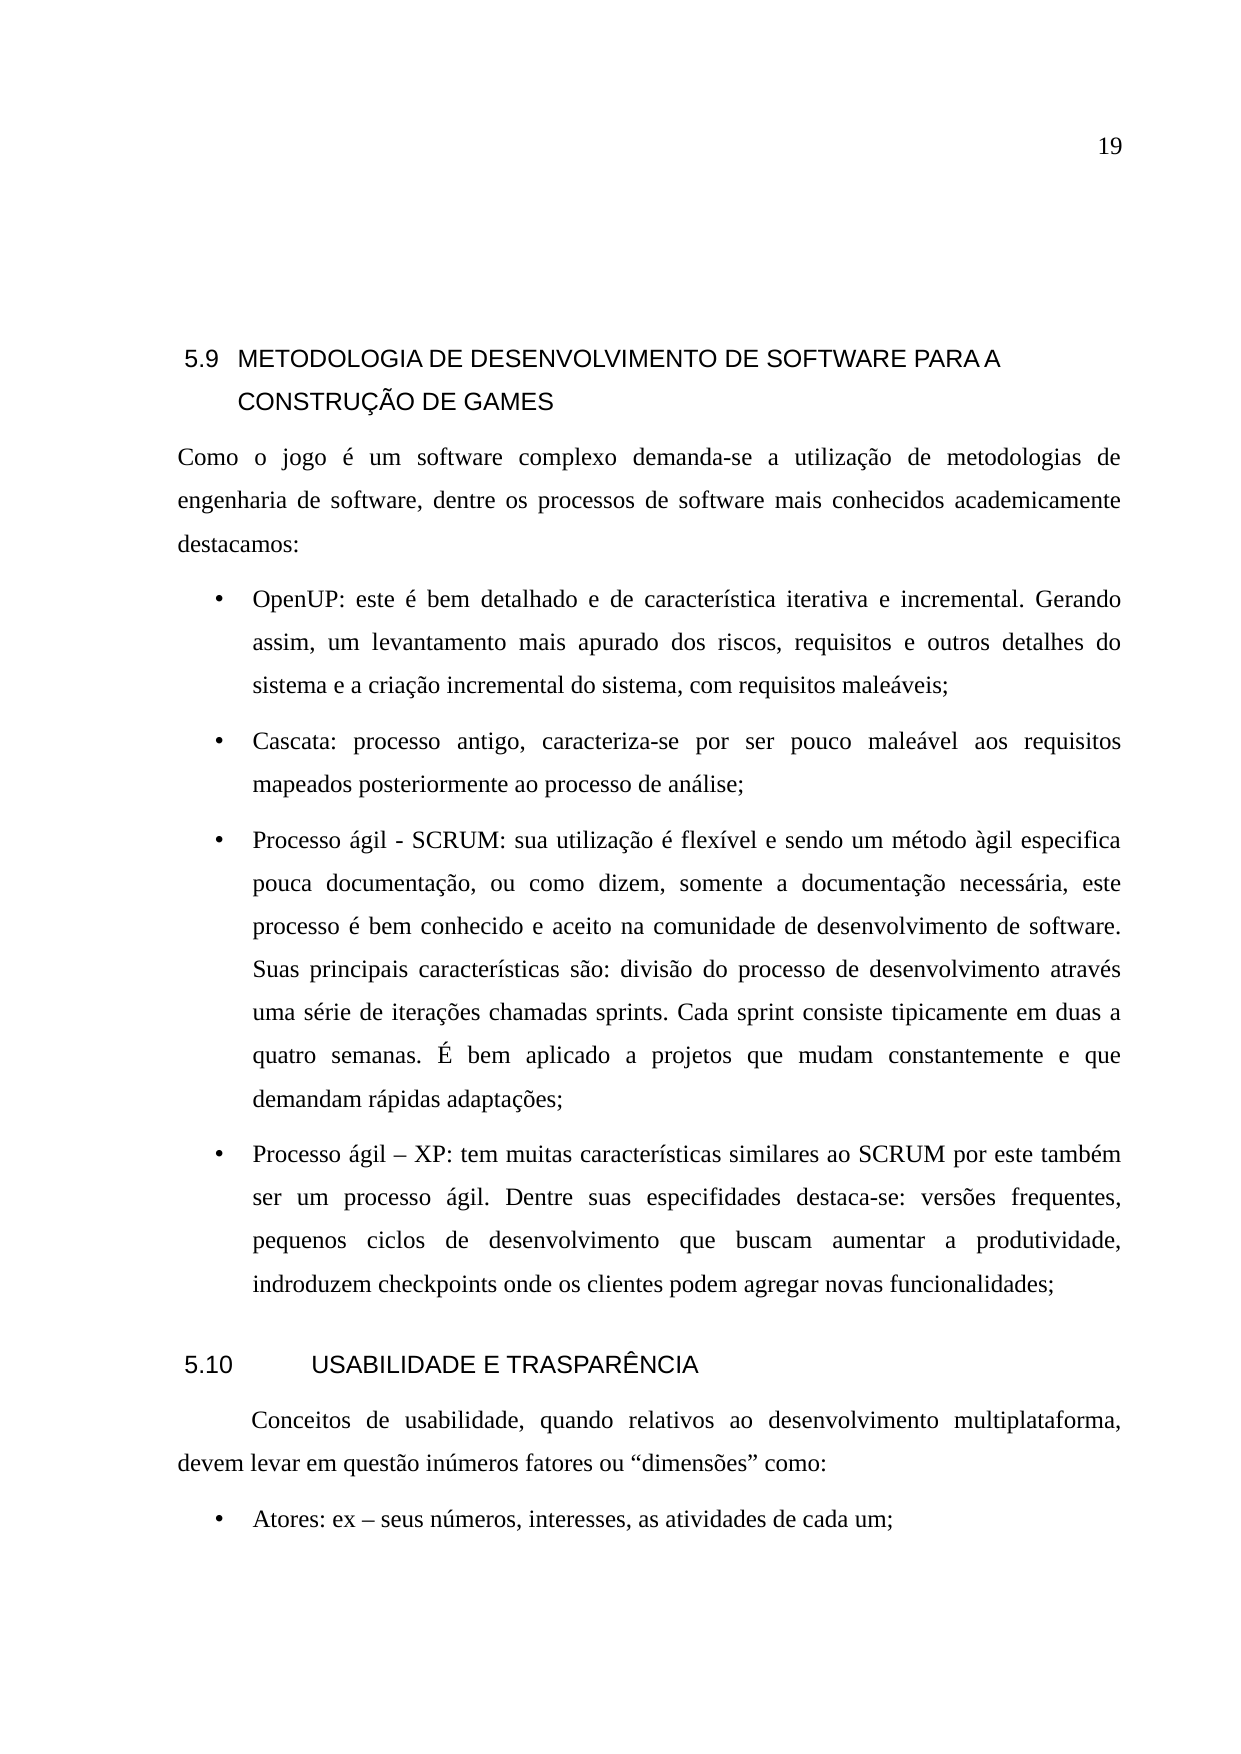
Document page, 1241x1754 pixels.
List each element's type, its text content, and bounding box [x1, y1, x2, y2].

list Atores: ex – seus números, interesses, as atividades de cada um; [215, 1504, 1122, 1532]
list Cascata: processo antigo, caracteriza-se por ser pouco maleável aos requisitos mapeados posteriormente ao processo de análise; [215, 726, 1122, 798]
list OpenUP: este é bem detalhado e de característica iterativa e incremental. Gerando assim, um levantamento mais apurado dos riscos, requisitos e outros detalhes do sistema e a criação incremental do sistema, com requisitos maleáveis; [215, 584, 1122, 699]
subtitle Metodologia de desenvolvimento de software para a construção de games [177, 344, 1122, 416]
subtitle Usabilidade e trasparência [177, 1350, 1122, 1378]
list Processo ágil - SCRUM: sua utilização é flexível e sendo um método àgil especifica pouca documentação, ou como dizem, somente a documentação necessária, este processo é bem conhecido e aceito na comunidade de desenvolvimento de software. Suas principais características são: divisão do processo de desenvolvimento através uma série de iterações chamadas sprints. Cada sprint consiste tipicamente em duas a quatro semanas. É bem aplicado a projetos que mudam constantemente e que demandam rápidas adaptações; [215, 825, 1122, 1112]
list Processo ágil – XP: tem muitas características similares ao SCRUM por este também ser um processo ágil. Dentre suas especifidades destaca-se: versões frequentes, pequenos ciclos de desenvolvimento que buscam aumentar a produtividade, indroduzem checkpoints onde os clientes podem agregar novas funcionalidades; [215, 1139, 1122, 1297]
text Como o jogo é um software complexo demanda-se a utilização de metodologias de engenharia de software, dentre os processos de software mais conhecidos academicamente destacamos: [177, 442, 1122, 557]
text Conceitos de usabilidade, quando relativos ao desenvolvimento multiplataforma, devem levar em questão inúmeros fatores ou “dimensões” como: [177, 1405, 1122, 1477]
